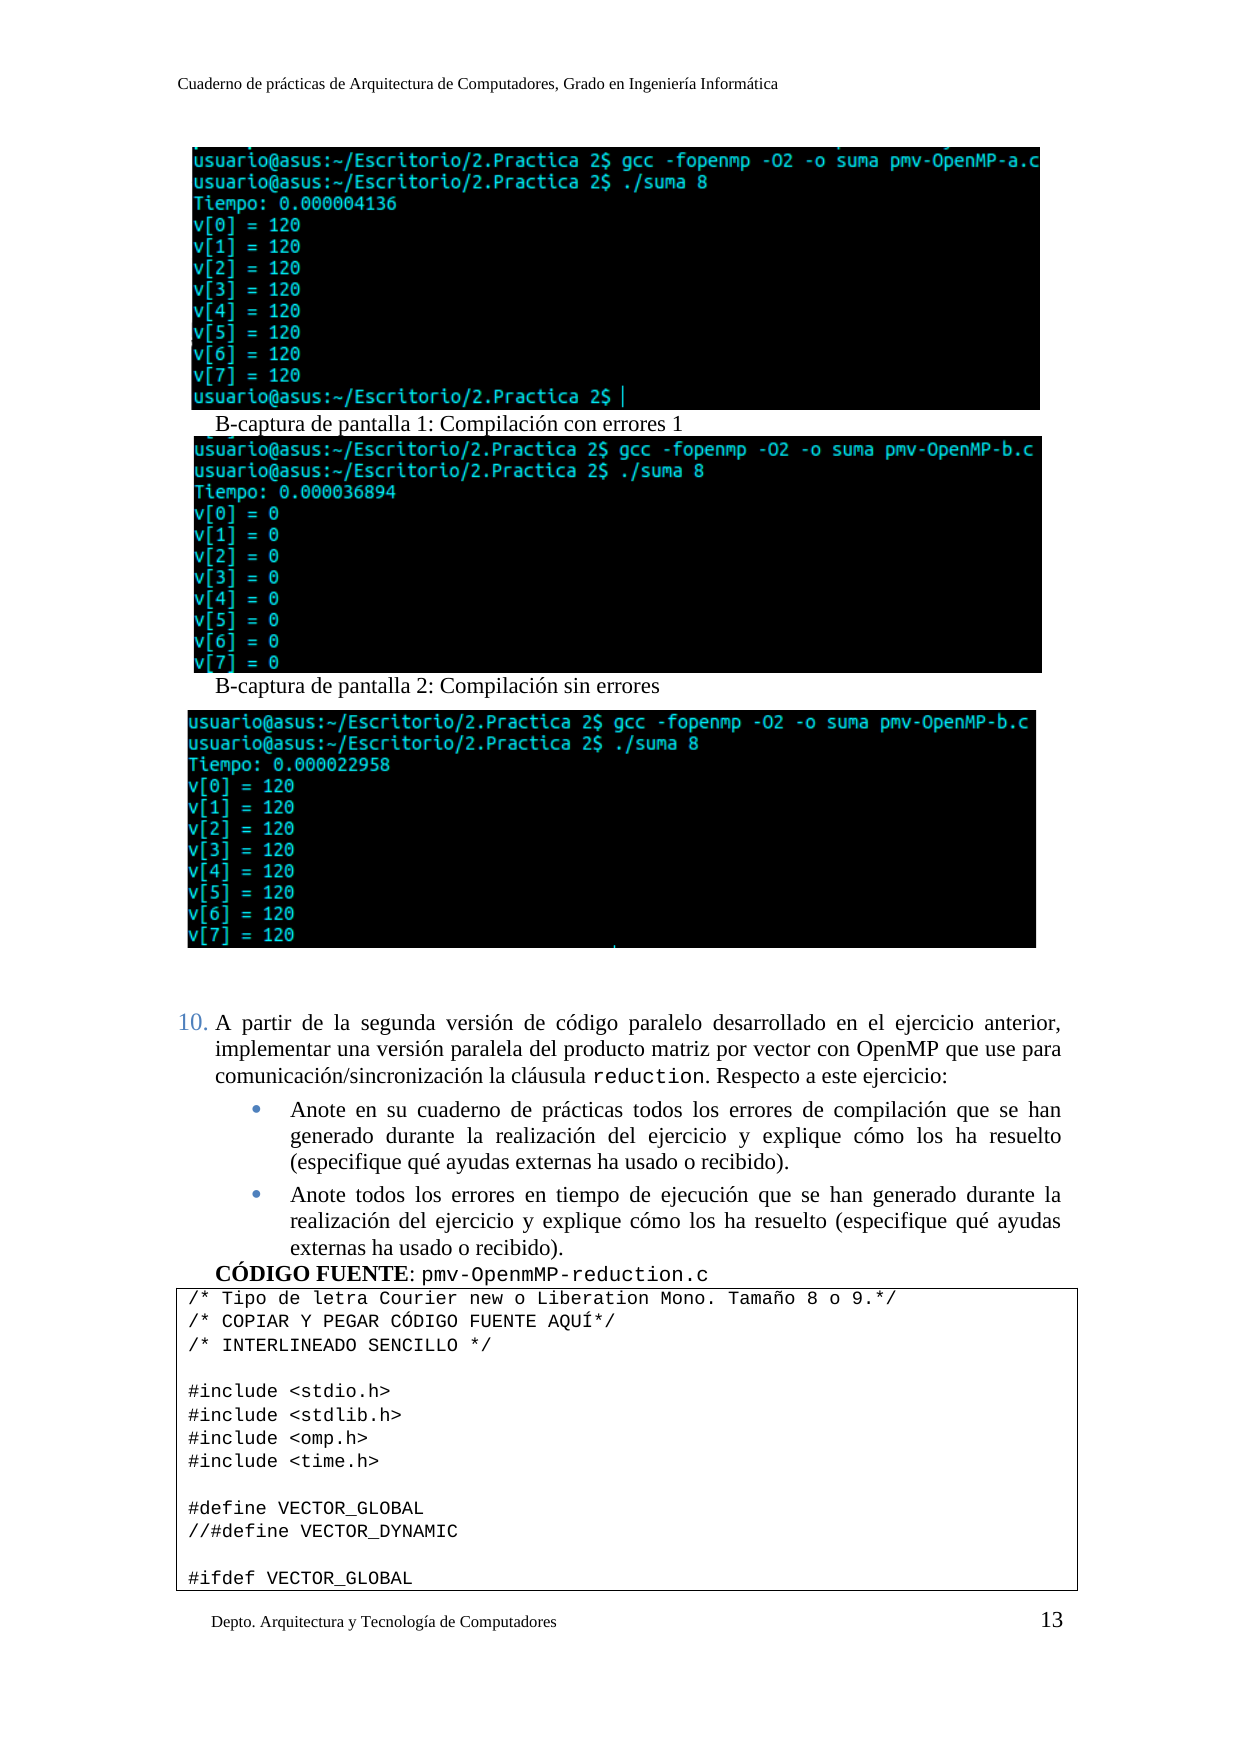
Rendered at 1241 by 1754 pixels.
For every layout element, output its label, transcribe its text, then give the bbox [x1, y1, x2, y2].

picture [193, 436, 1042, 673]
picture [187, 710, 1037, 948]
list Anote en su cuaderno de prácticas todos los errores de compilación que se han generado durante la realización del ejercicio y explique cómo los ha resuelto (especifique qué ayudas externas ha usado o recibido). [252, 1096, 1063, 1175]
list Anote todos los errores en tiempo de ejecución que se han generado durante la realización del ejercicio y explique cómo los ha resuelto (especifique qué ayudas externas ha usado o recibido). [252, 1181, 1063, 1260]
text B-captura de pantalla 2: Compilación sin errores [215, 463, 1063, 699]
list A partir de la segunda versión de código paralelo desarrollado en el ejercicio anterior, implementar una versión paralela del producto matriz por vector con OpenMP que use para comunicación/sincronización la cláusula reduction. Respecto a este ejercicio: [177, 1007, 1063, 1089]
picture [191, 147, 1040, 410]
text B-captura de pantalla 1: Compilación con errores 1 [215, 174, 1063, 436]
text CÓDIGO FUENTE: pmv-OpenmMP-reduction.c [215, 1260, 1063, 1288]
table_header /* Tipo de letra Courier new o Liberation Mono. Tamaño 8 o 9.*/ /* COPIAR Y PEGAR CÓDIGO FUENTE AQUÍ*/ /* INTERLINEADO SENCILLO */ #include <stdio.h> #include <stdlib.h> #include <omp.h> #include <time.h> #define VECTOR_GLOBAL //#define VECTOR_DYNAMIC #ifdef VECTOR_GLOBAL [177, 1289, 1077, 1590]
